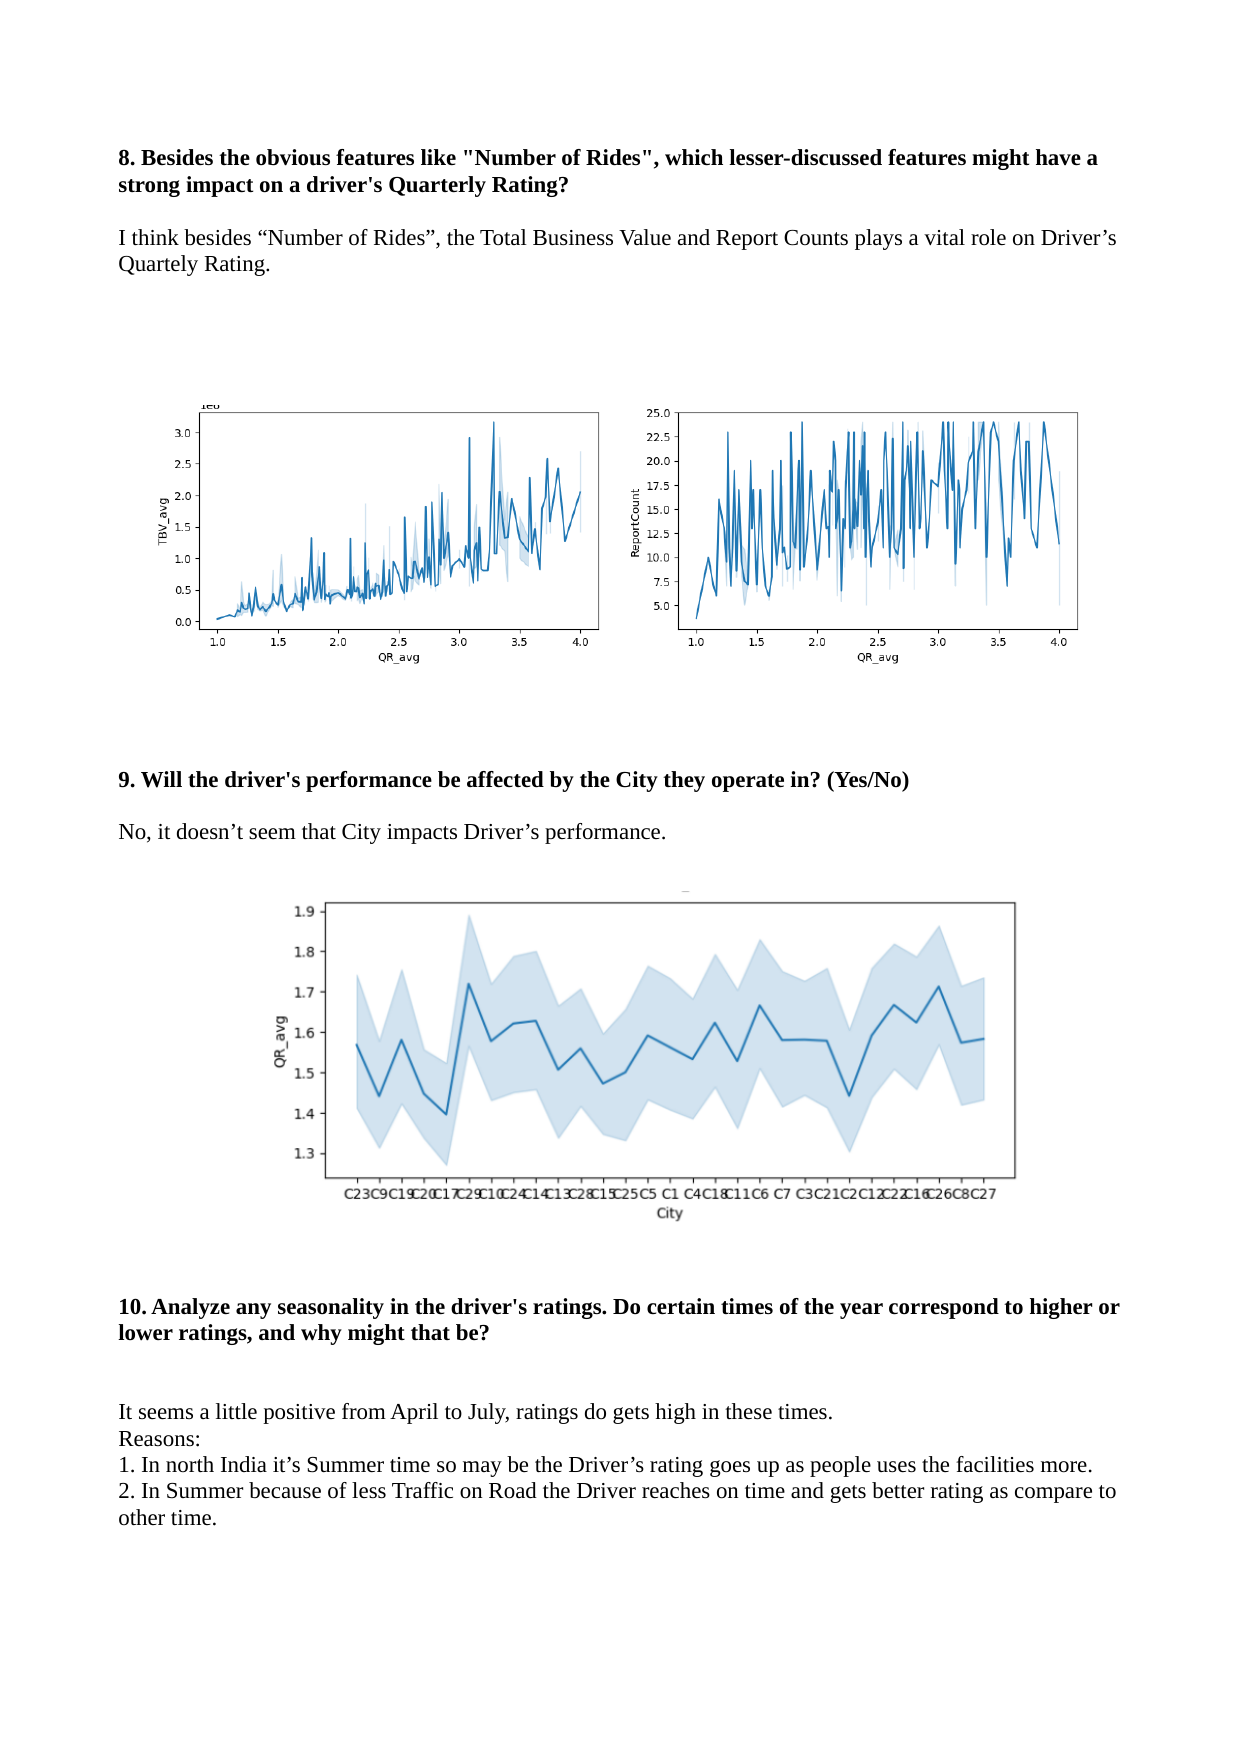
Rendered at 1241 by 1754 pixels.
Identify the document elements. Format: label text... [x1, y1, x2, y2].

text Reasons: [118, 1424, 1122, 1451]
text 2. In Summer because of less Traffic on Road the Driver reaches on time and gets better rating as compare to other time. [118, 1477, 1122, 1530]
text 1. In north India it’s Summer time so may be the Driver’s rating goes up as people uses the facilities more. [118, 1451, 1122, 1477]
text 10. Analyze any seasonality in the driver's ratings. Do certain times of the year correspond to higher or lower ratings, and why might that be? [118, 1293, 1122, 1346]
text 9. Will the driver's performance be affected by the City they operate in? (Yes/No) [118, 766, 1122, 792]
text 8. Besides the obvious features like "Number of Rides", which lesser-discussed features might have a strong impact on a driver's Quarterly Rating? [118, 144, 1122, 197]
text I think besides “Number of Rides”, the Total Business Value and Report Counts plays a vital role on Driver’s Quartely Rating. [118, 223, 1122, 276]
picture [261, 891, 1036, 1226]
text It seems a little positive from April to July, ratings do gets high in these times. [118, 1398, 1122, 1424]
text No, it doesn’t seem that City impacts Driver’s performance. [118, 818, 1122, 845]
picture [139, 405, 1144, 687]
